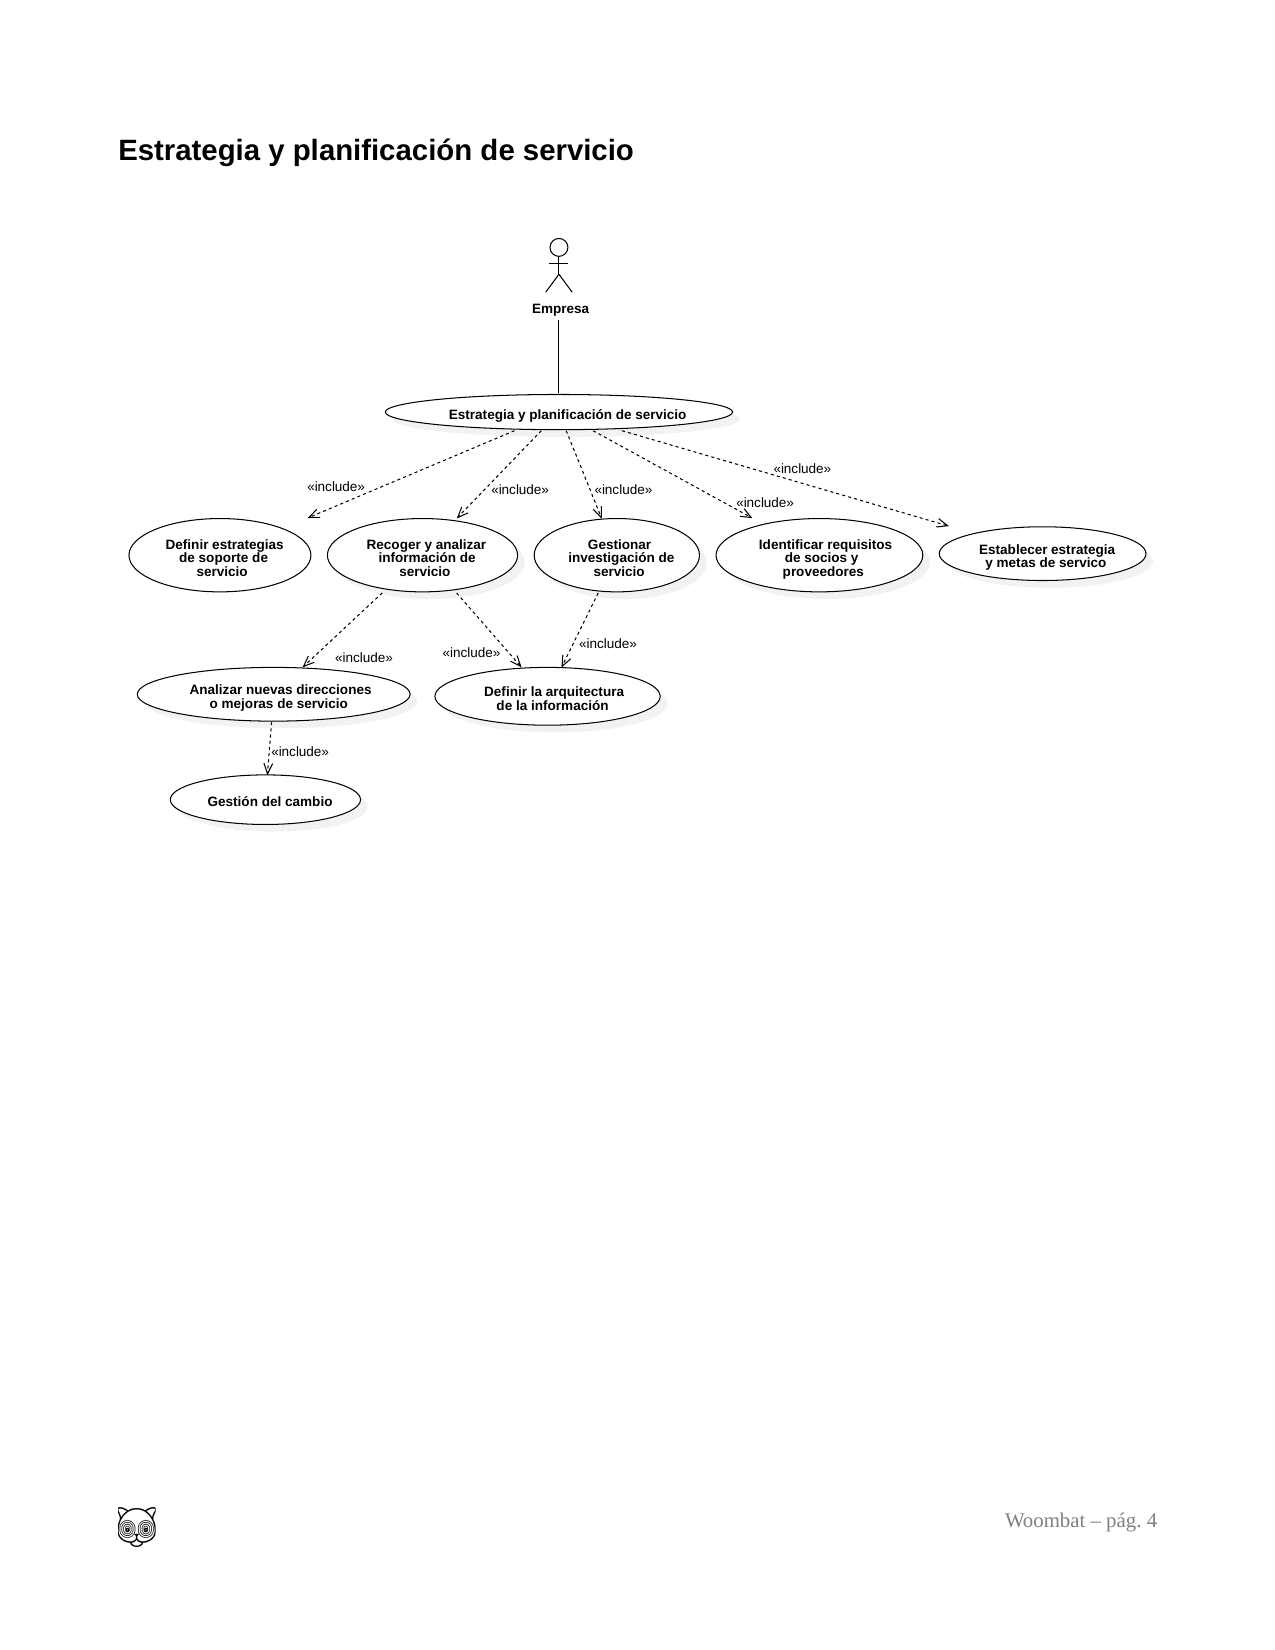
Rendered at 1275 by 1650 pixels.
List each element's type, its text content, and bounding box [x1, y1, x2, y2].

subtitle Estrategia y planificación de servicio [118, 133, 1157, 166]
picture [118, 1507, 156, 1547]
